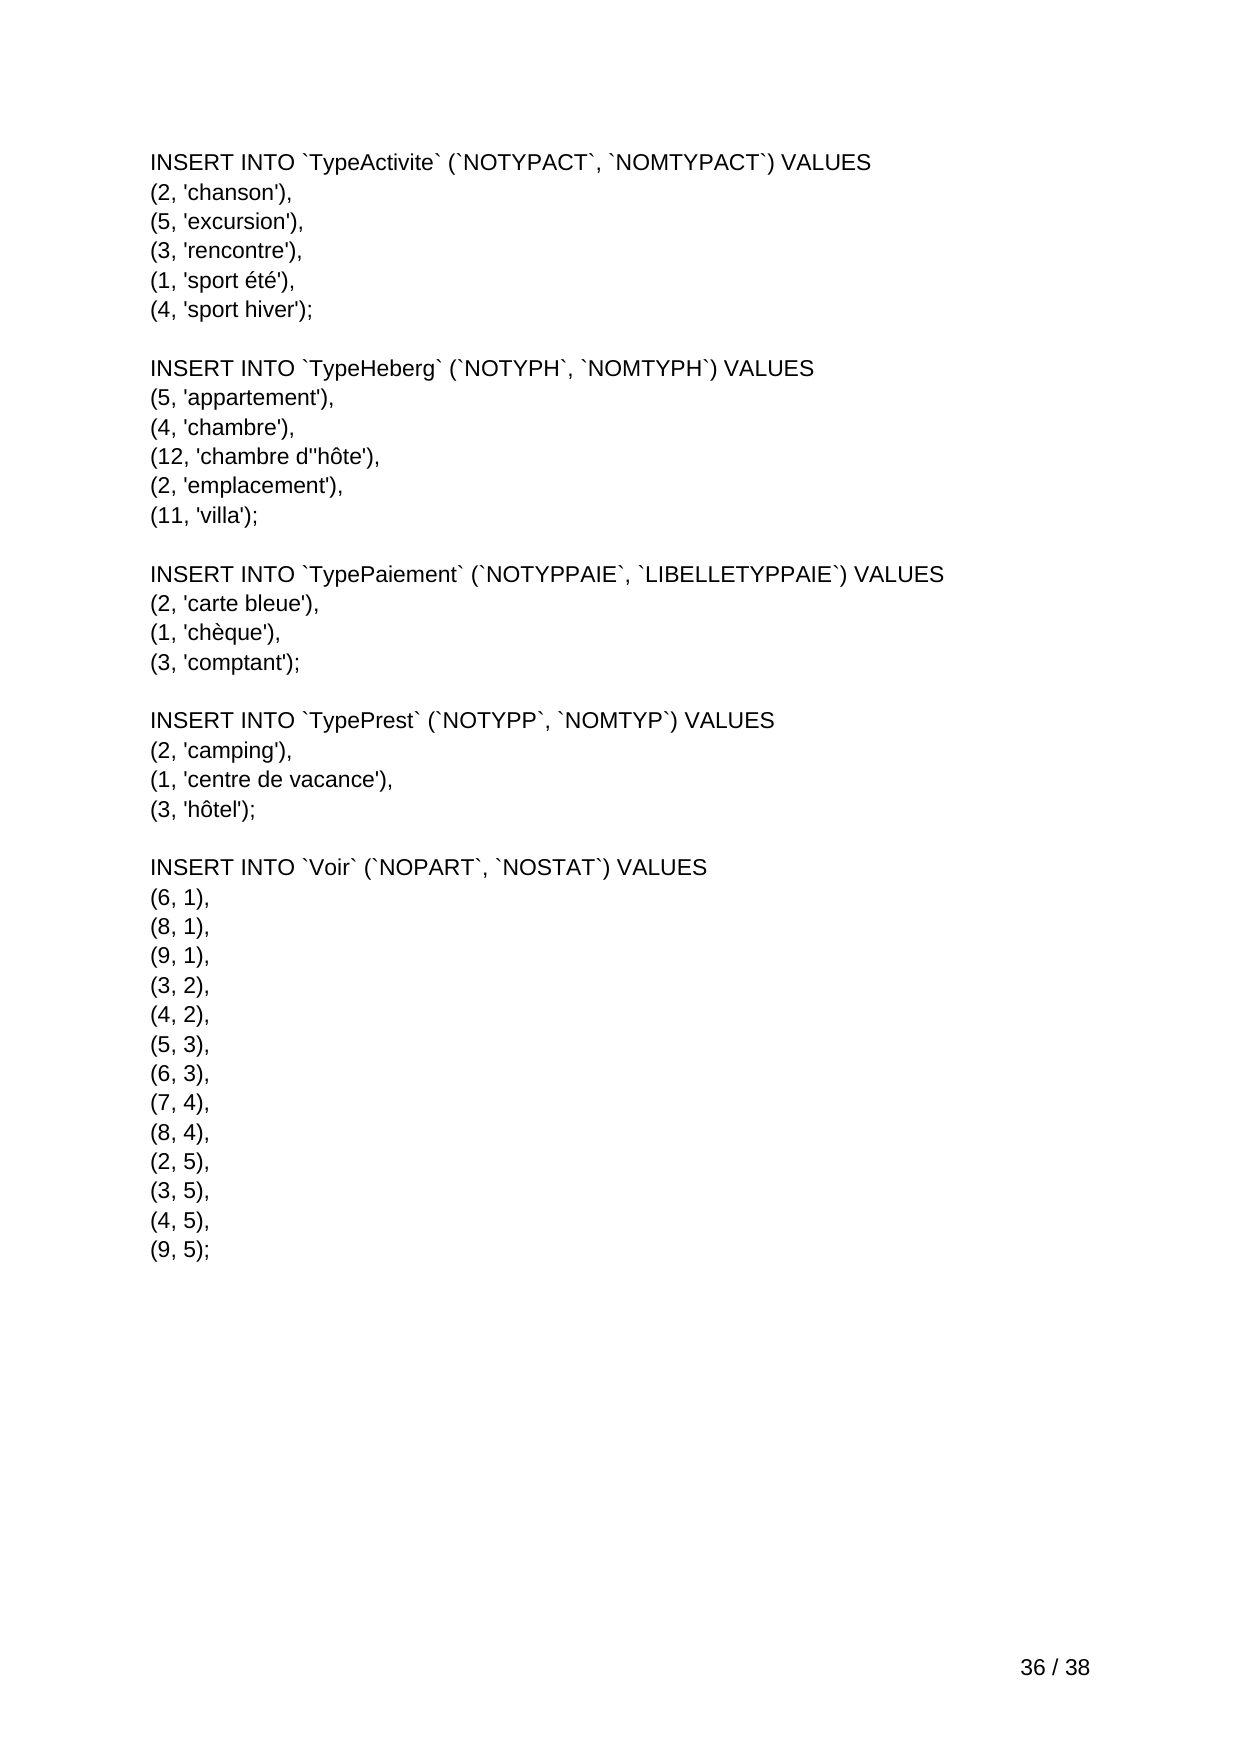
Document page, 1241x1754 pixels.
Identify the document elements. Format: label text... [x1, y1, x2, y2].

text (6, 3), [150, 1061, 1090, 1086]
text (11, 'villa'); [150, 502, 1090, 528]
text (12, 'chambre d''hôte'), [150, 444, 1090, 469]
text (2, 'chanson'), [150, 179, 1090, 205]
text INSERT INTO `TypePaiement` (`NOTYPPAIE`, `LIBELLETYPPAIE`) VALUES [150, 561, 1090, 587]
text INSERT INTO `Voir` (`NOPART`, `NOSTAT`) VALUES [150, 855, 1090, 881]
text (4, 2), [150, 1002, 1090, 1027]
text (5, 'excursion'), [150, 209, 1090, 234]
text (3, 2), [150, 972, 1090, 998]
text INSERT INTO `TypeHeberg` (`NOTYPH`, `NOMTYPH`) VALUES [150, 356, 1090, 381]
text (1, 'centre de vacance'), [150, 767, 1090, 792]
text (2, 'camping'), [150, 737, 1090, 763]
text (4, 'chambre'), [150, 414, 1090, 440]
text (5, 3), [150, 1031, 1090, 1057]
text (9, 5); [150, 1237, 1090, 1262]
text (3, 'hôtel'); [150, 796, 1090, 822]
text (8, 4), [150, 1119, 1090, 1145]
text (4, 5), [150, 1207, 1090, 1233]
text (3, 'comptant'); [150, 649, 1090, 675]
text (2, 5), [150, 1149, 1090, 1174]
text (5, 'appartement'), [150, 385, 1090, 411]
text (3, 'rencontre'), [150, 238, 1090, 264]
text (2, 'emplacement'), [150, 473, 1090, 499]
text (9, 1), [150, 943, 1090, 969]
text INSERT INTO `TypeActivite` (`NOTYPACT`, `NOMTYPACT`) VALUES [150, 150, 1090, 176]
text (6, 1), [150, 884, 1090, 910]
text (1, 'chèque'), [150, 620, 1090, 646]
text (2, 'carte bleue'), [150, 591, 1090, 616]
text (1, 'sport été'), [150, 267, 1090, 293]
text (3, 5), [150, 1178, 1090, 1204]
text (8, 1), [150, 914, 1090, 939]
text (4, 'sport hiver'); [150, 297, 1090, 322]
text (7, 4), [150, 1090, 1090, 1116]
text INSERT INTO `TypePrest` (`NOTYPP`, `NOMTYP`) VALUES [150, 708, 1090, 734]
